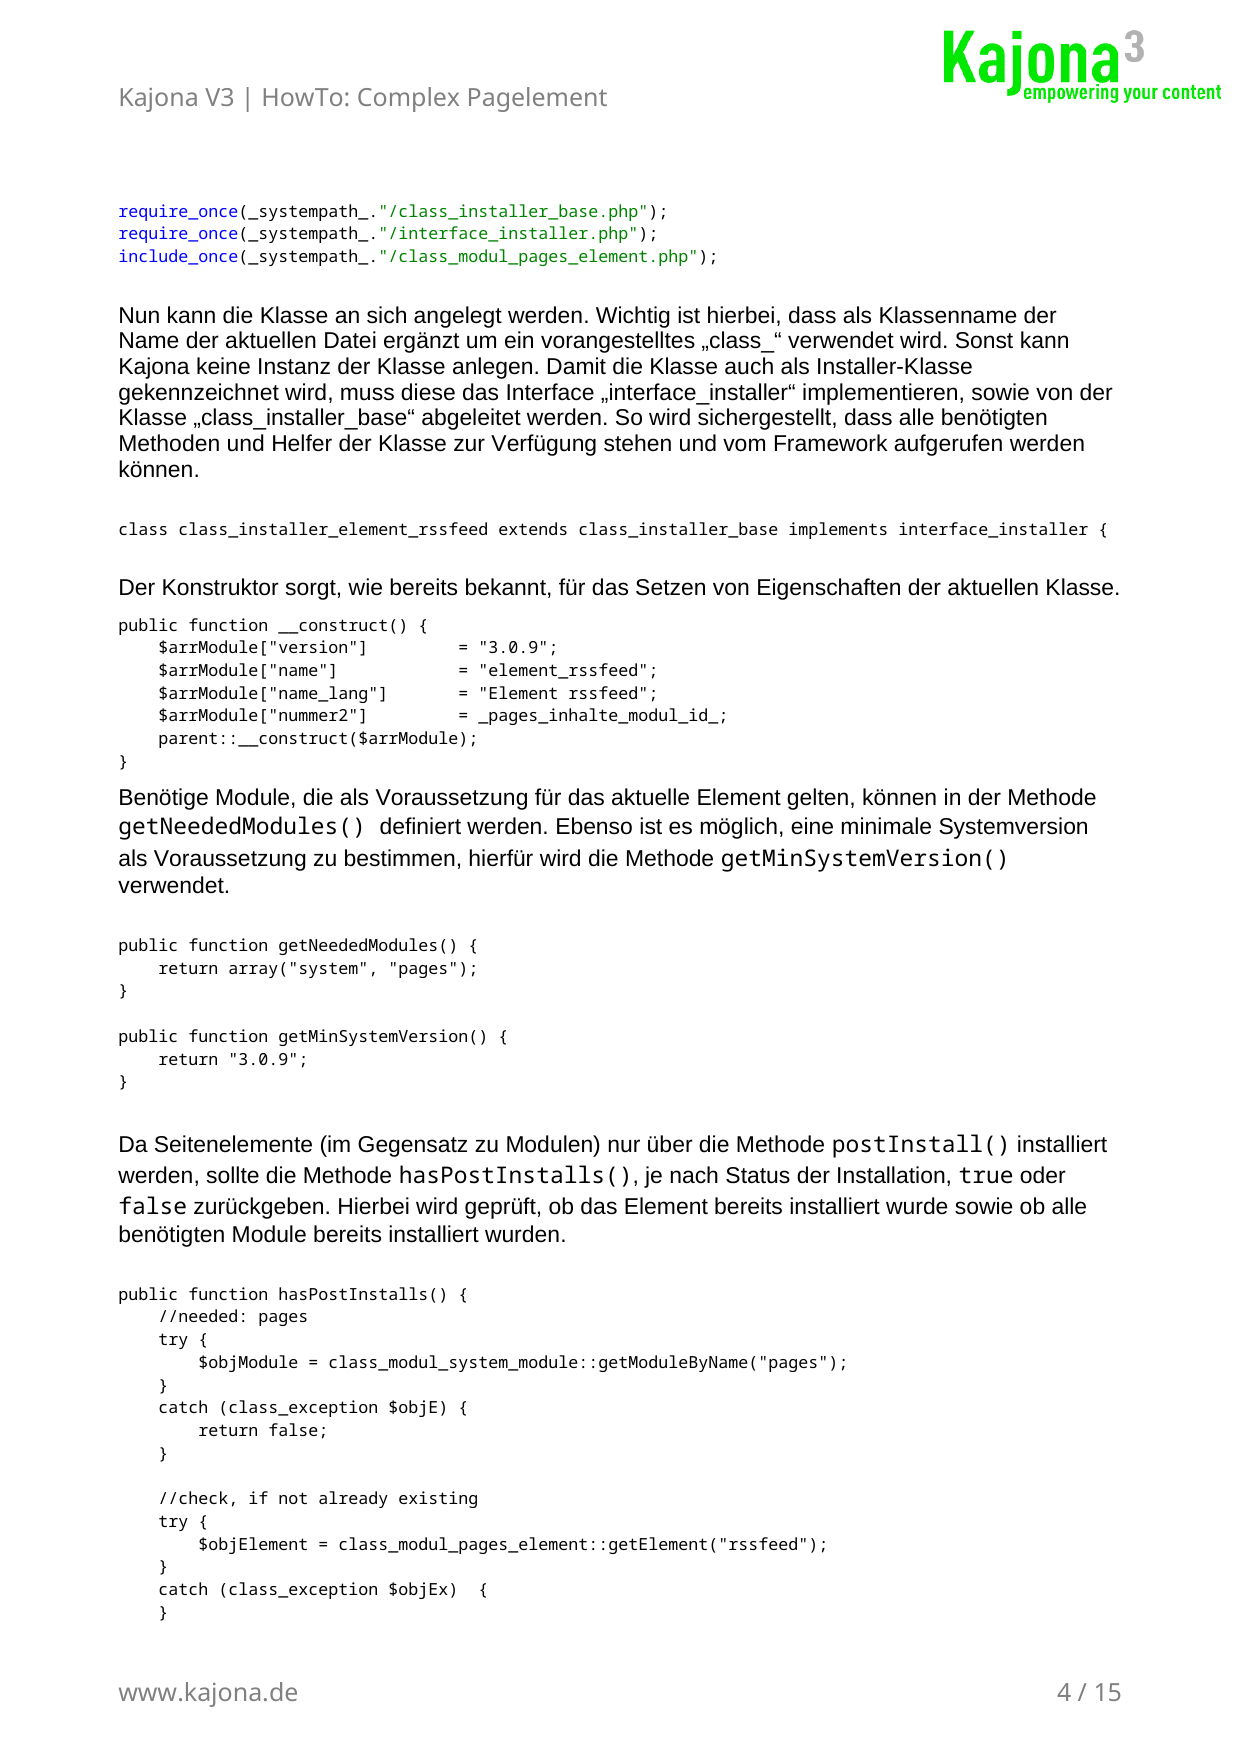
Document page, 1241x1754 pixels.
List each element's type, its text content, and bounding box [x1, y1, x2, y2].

text public function hasPostInstalls() { //needed: pages try { $objModule = class_modul_system_module::getModuleByName("pages"); } catch (class_exception $objE) { return false; } //check, if not already existing try { $objElement = class_modul_pages_element::getElement("rssfeed"); } catch (class_exception $objEx) { } [118, 1260, 1122, 1623]
picture [944, 30, 1221, 103]
text Der Konstruktor sorgt, wie bereits bekannt, für das Setzen von Eigenschaften der aktuellen Klasse. [118, 575, 1122, 601]
text Benötige Module, die als Voraussetzung für das aktuelle Element gelten, können in der Methode getNeededModules() definiert werden. Ebenso ist es möglich, eine minimale Systemversion als Voraussetzung zu bestimmen, hierfür wird die Methode getMinSystemVersion() verwendet. [118, 785, 1122, 898]
text public function __construct() { $arrModule["version"] = "3.0.9"; $arrModule["name"] = "element_rssfeed"; $arrModule["name_lang"] = "Element rssfeed"; $arrModule["nummer2"] = _pages_inhalte_modul_id_; parent::__construct($arrModule); } [118, 613, 1122, 772]
text require_once(_systempath_."/class_installer_base.php"); require_once(_systempath_."/interface_installer.php"); include_once(_systempath_."/class_modul_pages_element.php"); [118, 177, 1122, 267]
text class class_installer_element_rssfeed extends class_installer_base implements interface_installer { [118, 494, 1122, 563]
text Nun kann die Klasse an sich angelegt werden. Wichtig ist hierbei, dass als Klassenname der Name der aktuellen Datei ergänzt um ein vorangestelltes „class_“ verwendet wird. Sonst kann Kajona keine Instanz der Klasse anlegen. Damit die Klasse auch als Installer-Klasse gekennzeichnet wird, muss diese das Interface „interface_installer“ implementieren, sowie von der Klasse „class_installer_base“ abgeleitet werden. So wird sichergestellt, dass alle benötigten Methoden und Helfer der Klasse zur Verfügung stehen und vom Framework aufgerufen werden können. [118, 303, 1122, 482]
text public function getNeededModules() { return array("system", "pages"); } public function getMinSystemVersion() { return "3.0.9"; } [118, 911, 1122, 1115]
text Da Seitenelemente (im Gegensatz zu Modulen) nur über die Methode postInstall() installiert werden, sollte die Methode hasPostInstalls(), je nach Status der Installation, true oder false zurückgeben. Hierbei wird geprüft, ob das Element bereits installiert wurde sowie ob alle benötigten Module bereits installiert wurden. [118, 1128, 1122, 1247]
